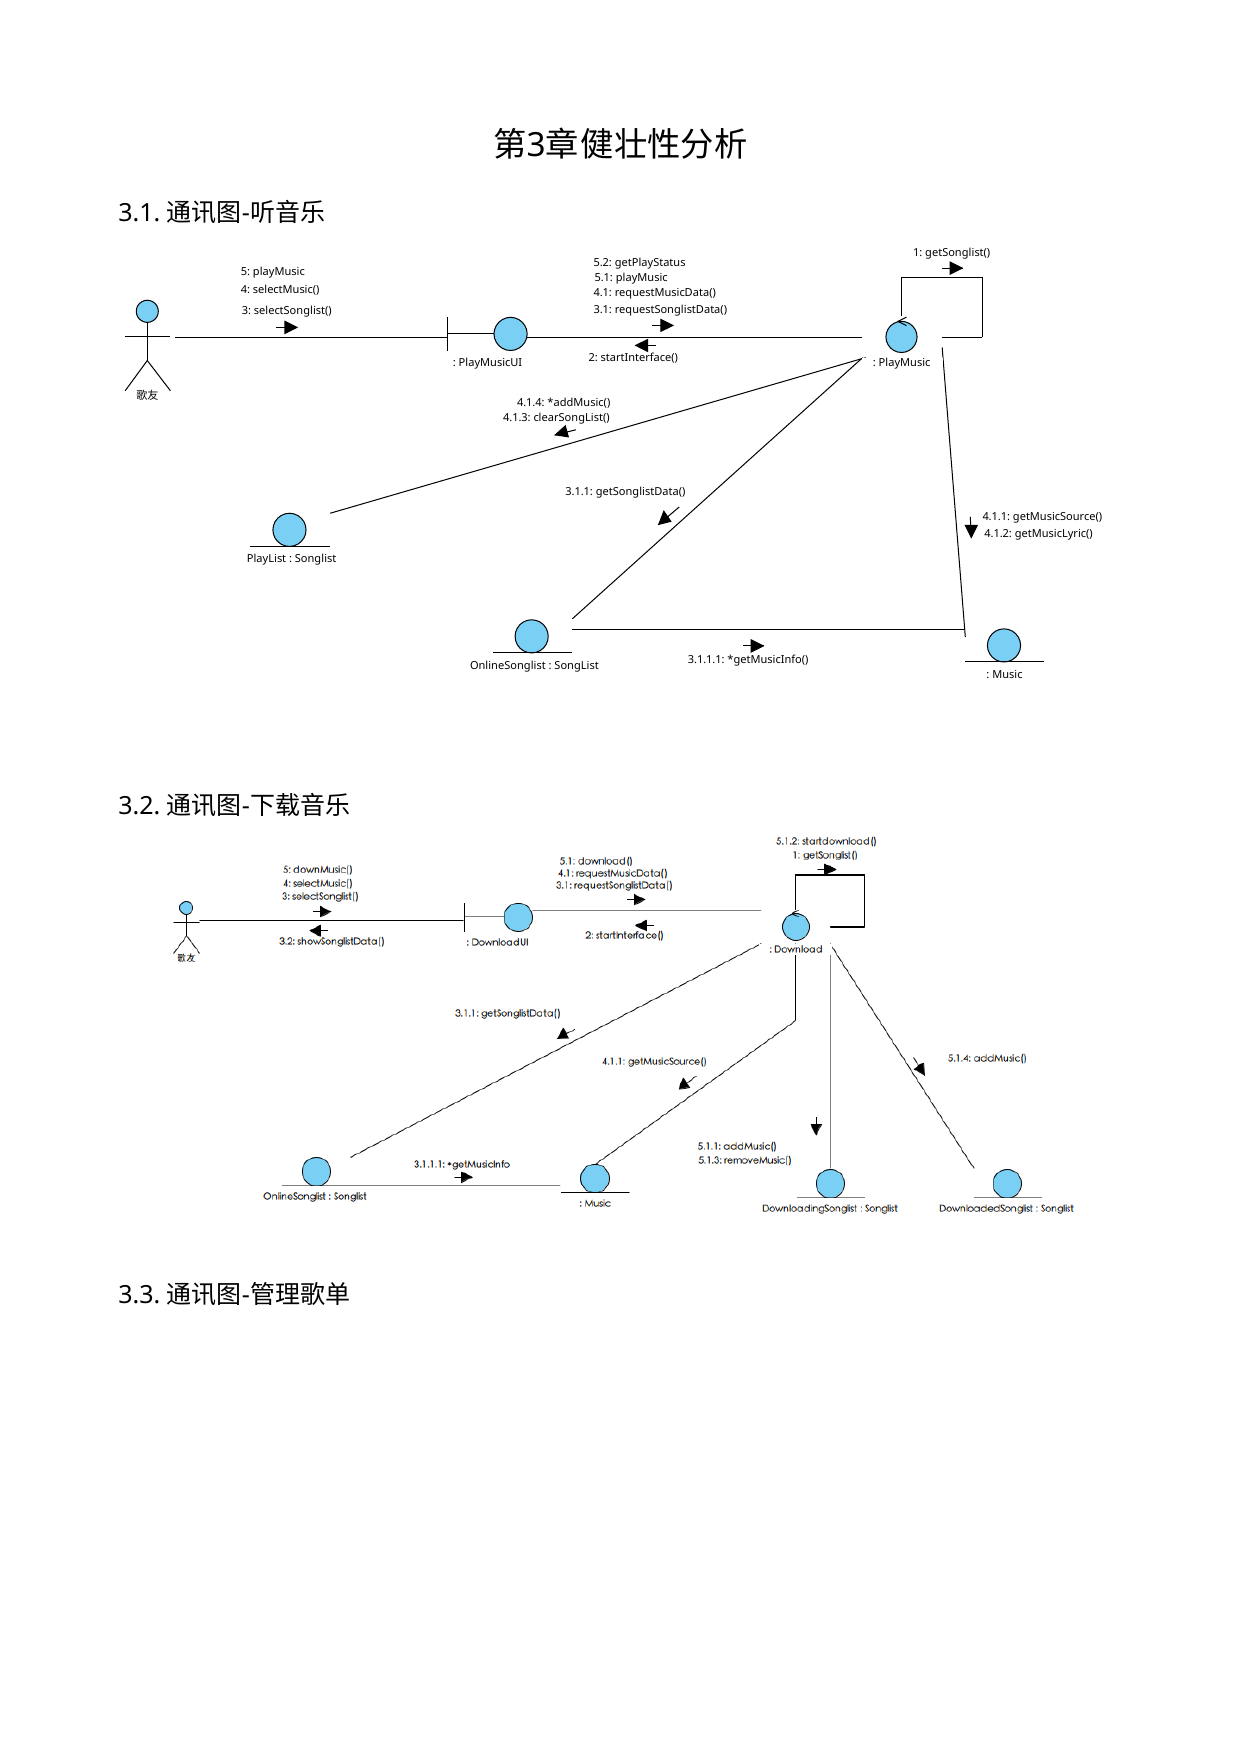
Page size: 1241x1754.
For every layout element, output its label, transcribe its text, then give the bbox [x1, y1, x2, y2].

subtitle 通讯图-听音乐 [118, 192, 1122, 229]
subtitle 通讯图-管理歌单 [118, 1274, 1122, 1310]
subtitle 通讯图-下载音乐 [118, 785, 1122, 821]
picture [167, 835, 1087, 1217]
subtitle 健壮性分析 [118, 118, 1122, 167]
